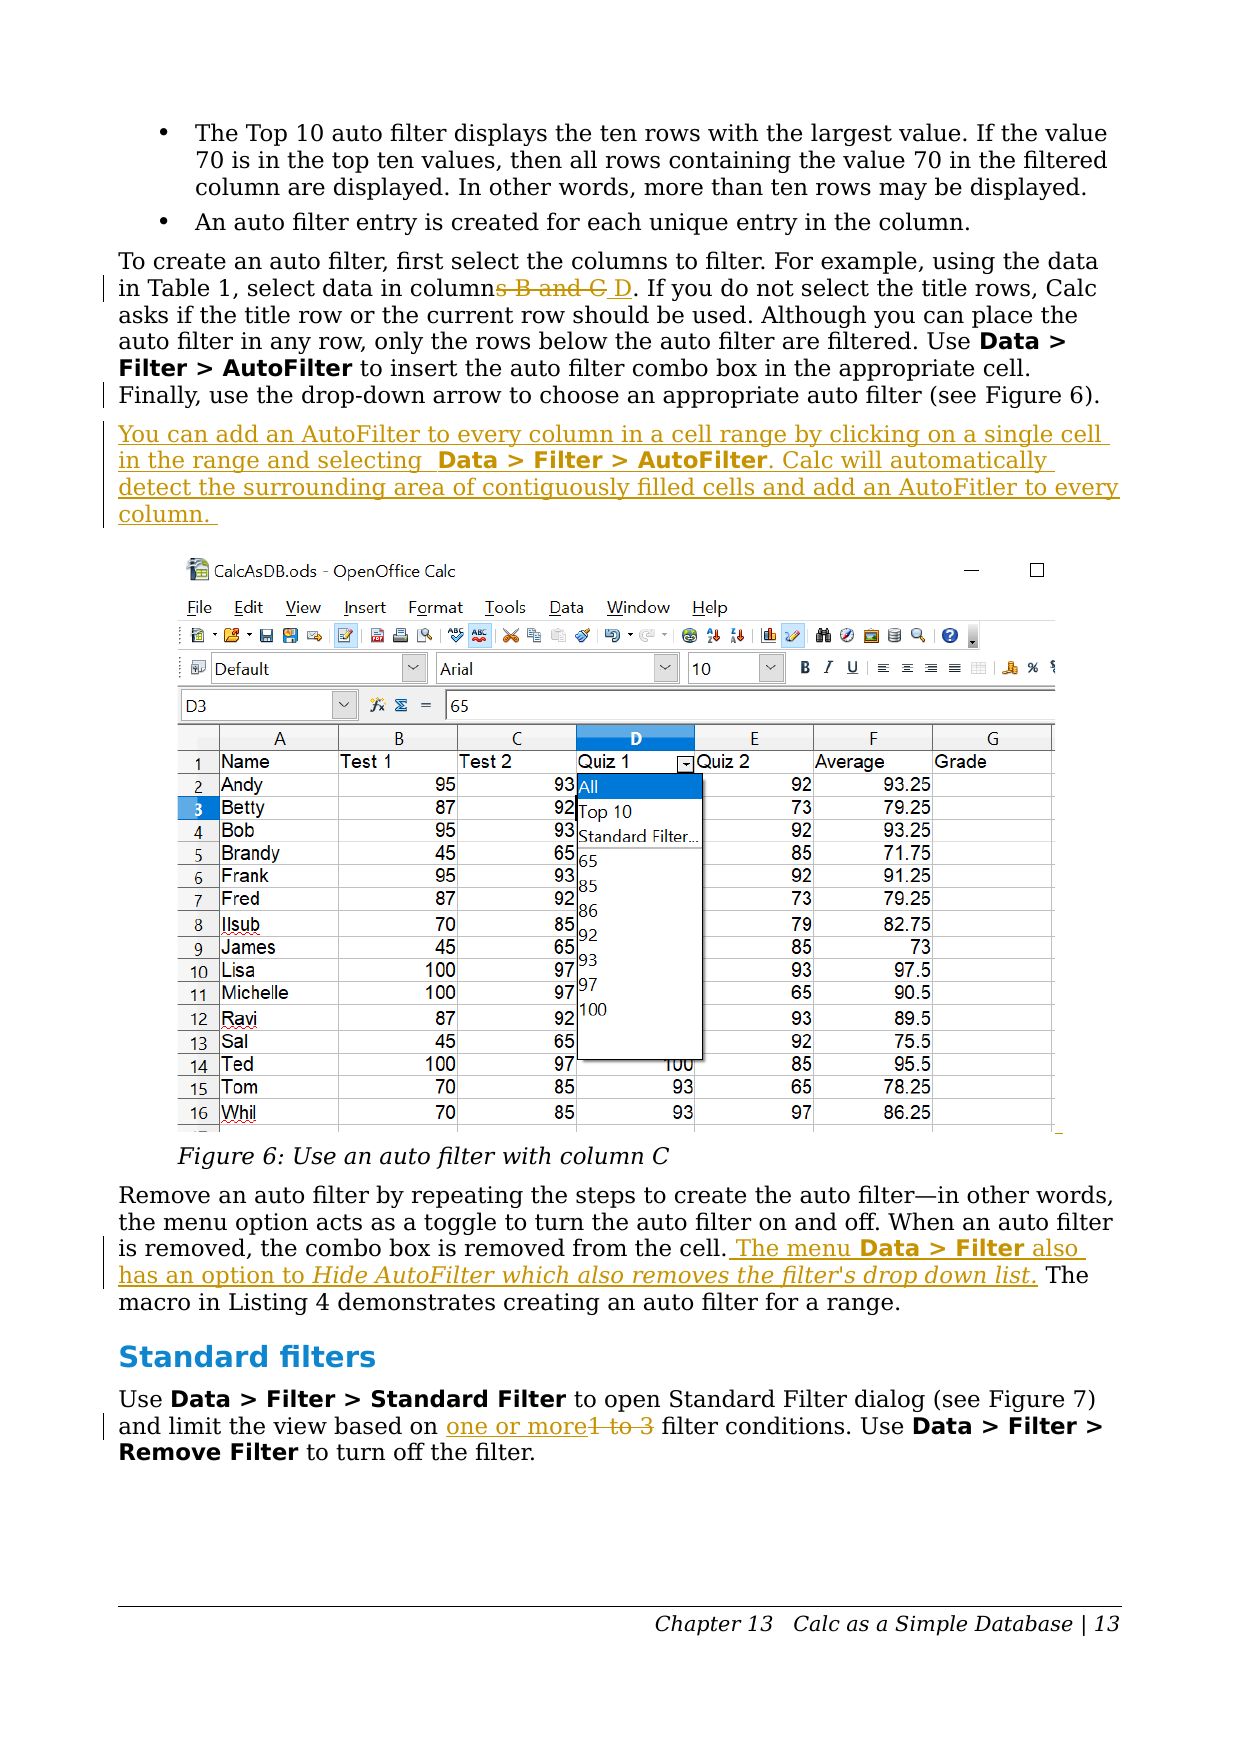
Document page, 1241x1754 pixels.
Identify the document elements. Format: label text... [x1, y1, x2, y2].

list The Top 10 auto filter displays the ten rows with the largest value. If the value 70 is in the top ten values, then all rows containing the value 70 in the filtered column are displayed. In other words, more than ten rows may be displayed. [156, 118, 1122, 201]
picture [177, 552, 1056, 1132]
text Use Data > Filter > Standard Filter to open Standard Filter dialog (see Figure 7) and limit the view based on one or more filter conditions. Use Data > Filter > Remove Filter to turn off the filter. [118, 1386, 1122, 1466]
text Figure 6: Use an auto filter with column C [178, 1143, 1063, 1170]
subtitle Standard filters [118, 1340, 1122, 1374]
list An auto filter entry is created for each unique entry in the column. [156, 207, 1122, 236]
text Remove an auto filter by repeating the steps to create the auto filter—in other words, the menu option acts as a toggle to turn the auto filter on and off. When an auto filter is removed, the combo box is removed from the cell. The menu Data > Filter also has an option to Hide AutoFilter which also removes the filter's drop down list. The macro in Listing 4 demonstrates creating an auto filter for a range. [118, 1182, 1122, 1316]
text To create an auto filter, first select the columns to filter. For example, using the data in Table 1, select data in column D. If you do not select the title rows, Calc asks if the title row or the current row should be used. Although you can place the auto filter in any row, only the rows below the auto filter are filtered. Use Data > Filter > AutoFilter to insert the auto filter combo box in the appropriate cell. Finally, use the drop-down arrow to choose an appropriate auto filter (see Figure 6). [118, 248, 1122, 408]
text You can add an AutoFilter to every column in a cell range by clicking on a single cell in the range and selecting Data > Filter > AutoFilter. Calc will automatically detect the surrounding area of contiguously filled cells and add an AutoFitler to every column. [118, 421, 1122, 528]
